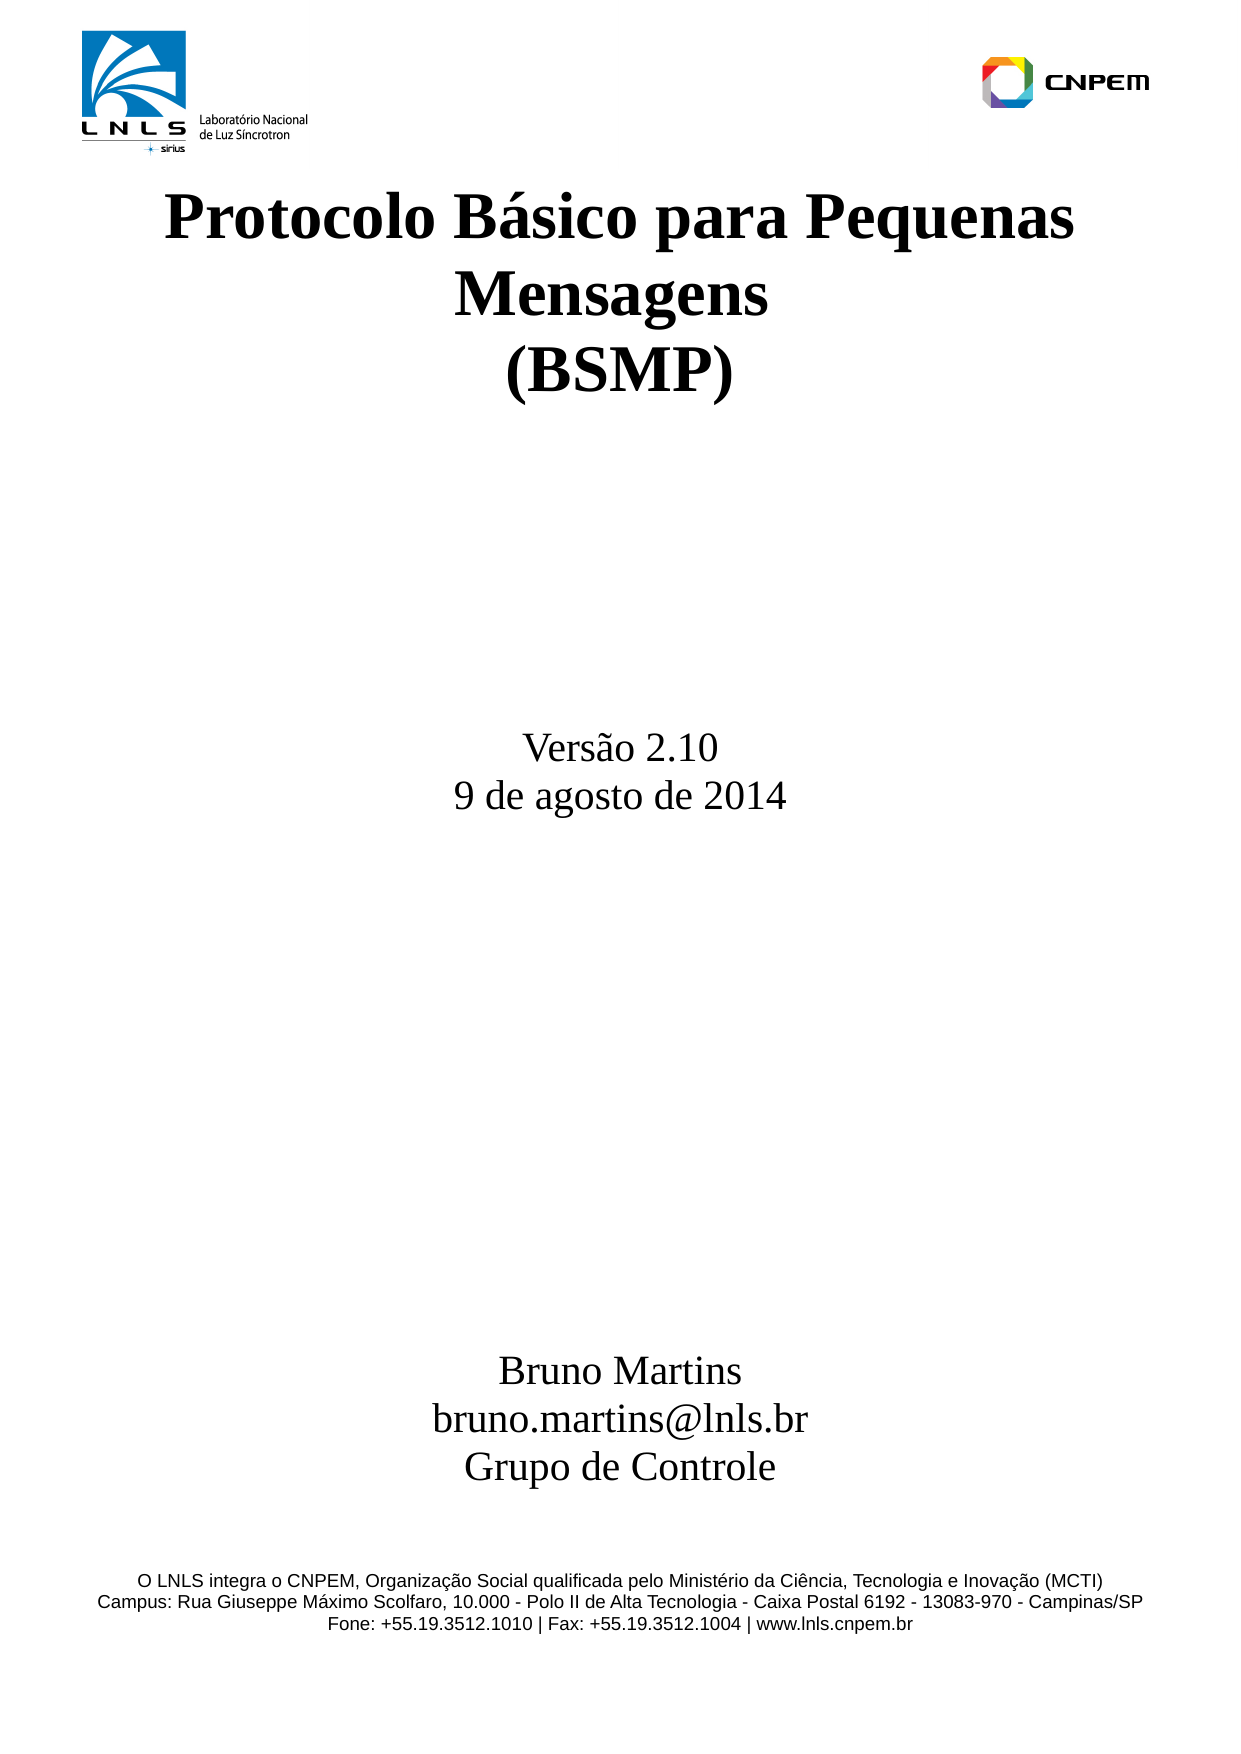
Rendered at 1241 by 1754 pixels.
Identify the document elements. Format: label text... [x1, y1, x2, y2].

text Grupo de Controle [118, 1441, 1122, 1489]
picture [0, 0, 1238, 169]
text 9 de agosto de 2014 [118, 771, 1122, 818]
text Bruno Martins [118, 1346, 1122, 1393]
text bruno.martins@lnls.br [118, 1393, 1122, 1441]
text Protocolo Básico para Pequenas Mensagens [118, 176, 1122, 330]
text Versão 2.10 [118, 723, 1122, 771]
text (BSMP) [118, 330, 1122, 406]
